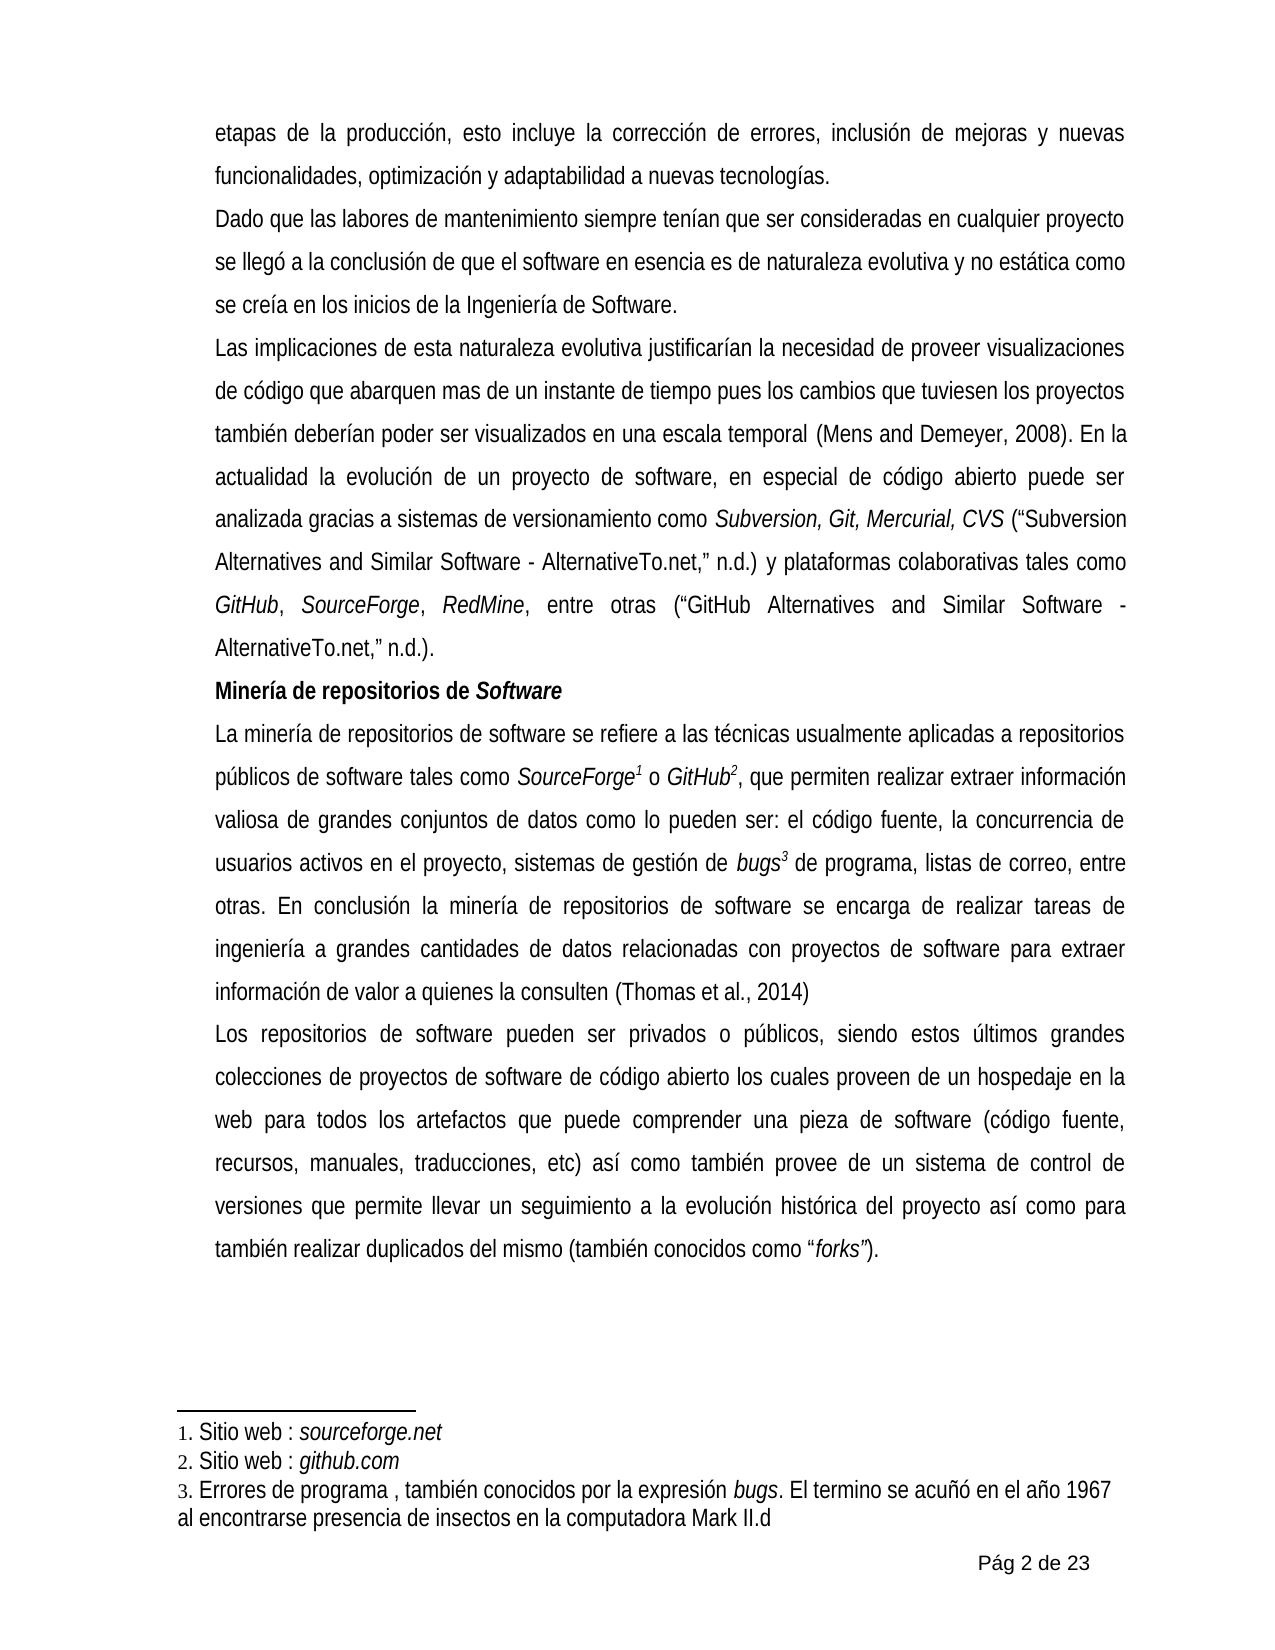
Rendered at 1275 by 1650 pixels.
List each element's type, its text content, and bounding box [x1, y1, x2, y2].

text . Sitio web : github.com [177, 1446, 1127, 1474]
subtitle Minería de repositorios de Software [215, 676, 1127, 705]
text etapas de la producción, esto incluye la corrección de errores, inclusión de mejoras y nuevas funcionalidades, optimización y adaptabilidad a nuevas tecnologías. [215, 118, 1127, 190]
text Las implicaciones de esta naturaleza evolutiva justificarían la necesidad de proveer visualizaciones de código que abarquen mas de un instante de tiempo pues los cambios que tuviesen los proyectos también deberían poder ser visualizados en una escala temporal (Mens and Demeyer, 2008). En la actualidad la evolución de un proyecto de software, en especial de código abierto puede ser analizada gracias a sistemas de versionamiento como Subversion, Git, Mercurial, CVS (“Subversion Alternatives and Similar Software - AlternativeTo.net,” n.d.) y plataformas colaborativas tales como GitHub, SourceForge, RedMine, entre otras (“GitHub Alternatives and Similar Software - AlternativeTo.net,” n.d.). [215, 333, 1127, 662]
text La minería de repositorios de software se refiere a las técnicas usualmente aplicadas a repositorios públicos de software tales como SourceForge o GitHub, que permiten realizar extraer información valiosa de grandes conjuntos de datos como lo pueden ser: el código fuente, la concurrencia de usuarios activos en el proyecto, sistemas de gestión de bugs de programa, listas de correo, entre otras. En conclusión la minería de repositorios de software se encarga de realizar tareas de ingeniería a grandes cantidades de datos relacionadas con proyectos de software para extraer información de valor a quienes la consulten (Thomas et al., 2014) [215, 719, 1127, 1005]
text Los repositorios de software pueden ser privados o públicos, siendo estos últimos grandes colecciones de proyectos de software de código abierto los cuales proveen de un hospedaje en la web para todos los artefactos que puede comprender una pieza de software (código fuente, recursos, manuales, traducciones, etc) así como también provee de un sistema de control de versiones que permite llevar un seguimiento a la evolución histórica del proyecto así como para también realizar duplicados del mismo (también conocidos como “forks”). [215, 1019, 1127, 1263]
text . Sitio web : sourceforge.net [177, 1417, 1127, 1446]
text . Errores de programa , también conocidos por la expresión bugs. El termino se acuñó en el año 1967 al encontrarse presencia de insectos en la computadora Mark II.d [177, 1474, 1127, 1532]
text Dado que las labores de mantenimiento siempre tenían que ser consideradas en cualquier proyecto se llegó a la conclusión de que el software en esencia es de naturaleza evolutiva y no estática como se creía en los inicios de la Ingeniería de Software. [215, 204, 1127, 318]
